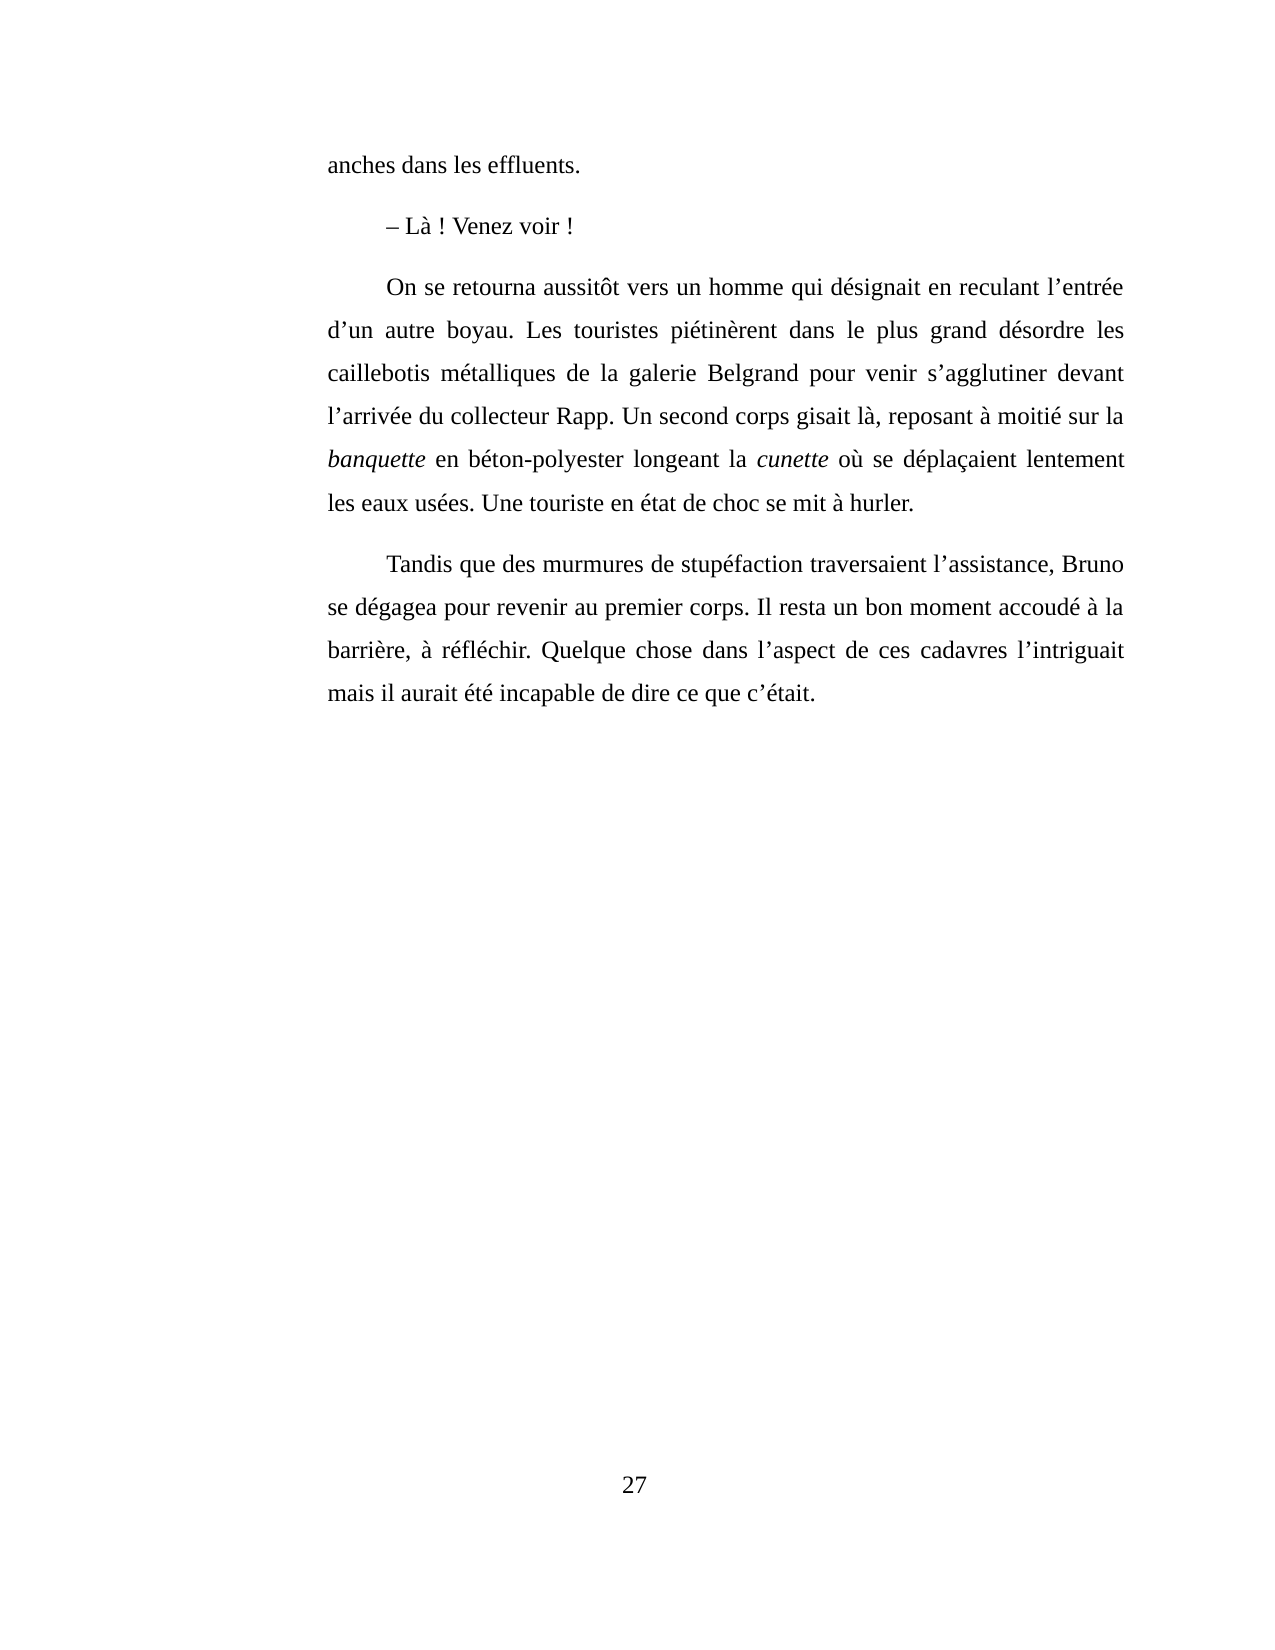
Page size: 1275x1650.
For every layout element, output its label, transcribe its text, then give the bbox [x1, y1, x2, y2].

text – Là ! Venez voir ! [327, 211, 1125, 240]
text On se retourna aussitôt vers un homme qui désignait en reculant l’entrée d’un autre boyau. Les touristes piétinèrent dans le plus grand désordre les caillebotis métalliques de la galerie Belgrand pour venir s’agglutiner devant l’arrivée du collecteur Rapp. Un second corps gisait là, reposant à moitié sur la banquette en béton-polyester longeant la cunette où se déplaçaient lentement les eaux usées. Une touriste en état de choc se mit à hurler. [327, 272, 1125, 516]
text Tandis que des murmures de stupéfaction traversaient l’assistance, Bruno se dégagea pour revenir au premier corps. Il resta un bon moment accoudé à la barrière, à réfléchir. Quelque chose dans l’aspect de ces cadavres l’intriguait mais il aurait été incapable de dire ce que c’était. [327, 549, 1125, 707]
text anches dans les effluents. [327, 150, 1125, 179]
